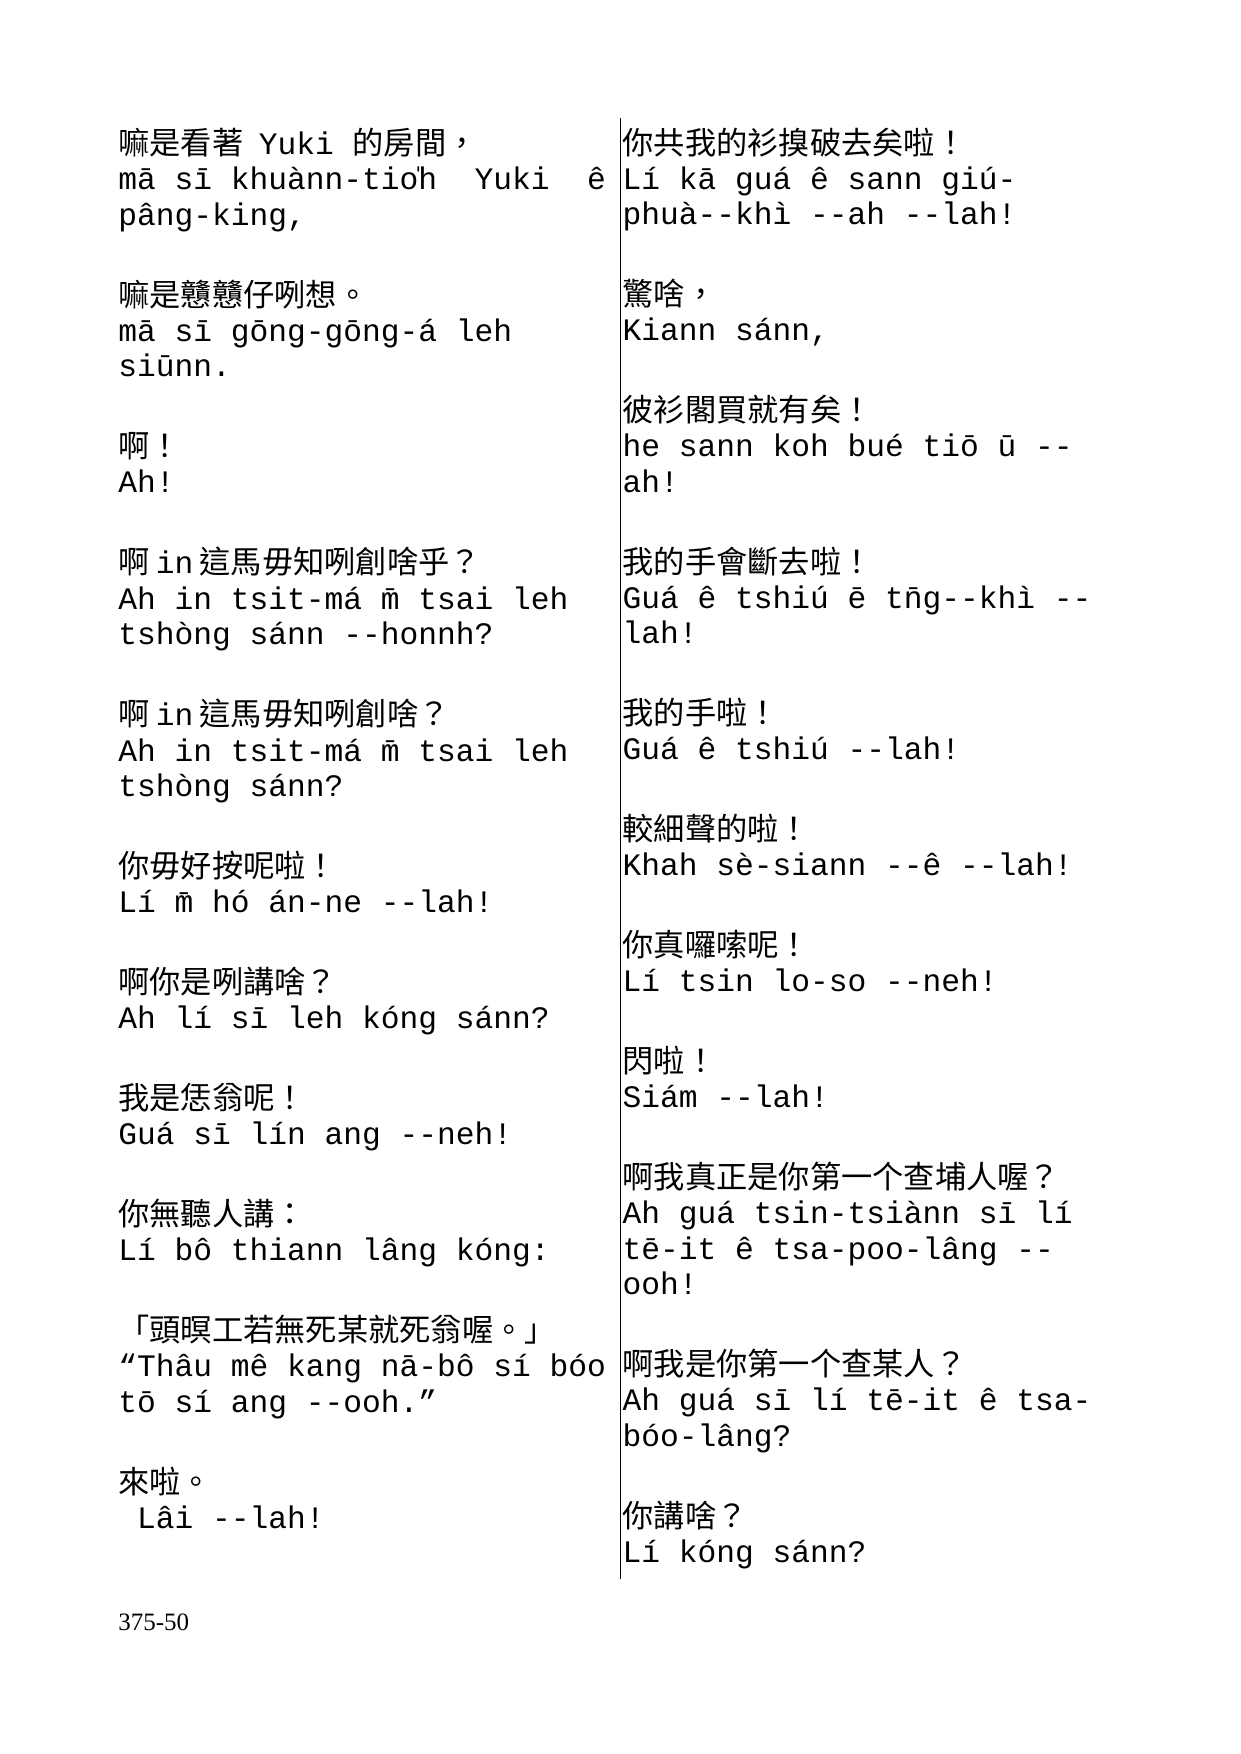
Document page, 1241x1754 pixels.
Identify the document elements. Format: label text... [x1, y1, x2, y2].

text 你毋好按呢啦！ [118, 841, 618, 886]
text Ah guá sī lí tē-it ê tsa-bóo-lâng? [622, 1385, 1122, 1456]
text Lí m̄ hó án-ne --lah! [118, 886, 618, 922]
text 我是恁翁呢！ [118, 1073, 618, 1118]
text 我的手啦！ [622, 688, 1122, 734]
text 你共我的衫搝破去矣啦！ [622, 118, 1122, 163]
text Ah in tsit-má m̄ tsai leh tshòng sánn --honnh? [118, 583, 618, 654]
text 啊我是你第一个查某人？ [622, 1339, 1122, 1385]
text Guá ê tshiú --lah! [622, 734, 1122, 769]
text Lí bô thiann lâng kóng: [118, 1234, 618, 1270]
text he sann koh bué tiō ū --ah! [622, 431, 1122, 502]
text 較細聲的啦！ [622, 804, 1122, 850]
text Guá sī lín ang --neh! [118, 1118, 618, 1154]
text mā sī gōng-gōng-á leh siūnn. [118, 315, 618, 386]
text 啊in這馬毋知咧創啥？ [118, 689, 618, 735]
text Lâi --lah! [118, 1502, 618, 1537]
text Lí kóng sánn? [622, 1536, 1122, 1572]
text 啊！ [118, 421, 618, 467]
text 啊你是咧講啥？ [118, 957, 618, 1002]
text Lí kā guá ê sann giú-phuà--khì --ah --lah! [622, 163, 1122, 234]
text 嘛是看著 Yuki 的房間， [118, 118, 618, 164]
text Ah guá tsin-tsiànn sī lí tē-it ê tsa-poo-lâng --ooh! [622, 1198, 1122, 1304]
text mā sī khuànn-tio̍h Yuki ê pâng-king, [118, 164, 618, 234]
text Lí tsin lo-so --neh! [622, 966, 1122, 1001]
text 啊我真正是你第一个查埔人喔？ [622, 1153, 1122, 1198]
text “Thâu mê kang nā-bô sí bóo tō sí ang --ooh.” [118, 1351, 618, 1421]
text 啊in這馬毋知咧創啥乎？ [118, 537, 618, 583]
text Ah in tsit-má m̄ tsai leh tshòng sánn? [118, 735, 618, 806]
text 你真囉嗦呢！ [622, 921, 1122, 966]
text 你無聽人講： [118, 1189, 618, 1234]
text 你講啥？ [622, 1491, 1122, 1536]
text Guá ê tshiú ē tn̄g--khì --lah! [622, 582, 1122, 653]
text Ah! [118, 467, 618, 502]
text 來啦。 [118, 1457, 618, 1502]
text 驚啥， [622, 269, 1122, 315]
text 「頭暝工若無死某就死翁喔。」 [118, 1305, 618, 1351]
text 閃啦！ [622, 1037, 1122, 1082]
text Siám --lah! [622, 1082, 1122, 1117]
text 彼衫閣買就有矣！ [622, 386, 1122, 431]
text Kiann sánn, [622, 315, 1122, 350]
text 嘛是戇戇仔咧想。 [118, 270, 618, 315]
text 我的手會斷去啦！ [622, 537, 1122, 582]
text Khah sè-siann --ê --lah! [622, 850, 1122, 885]
text Ah lí sī leh kóng sánn? [118, 1002, 618, 1038]
